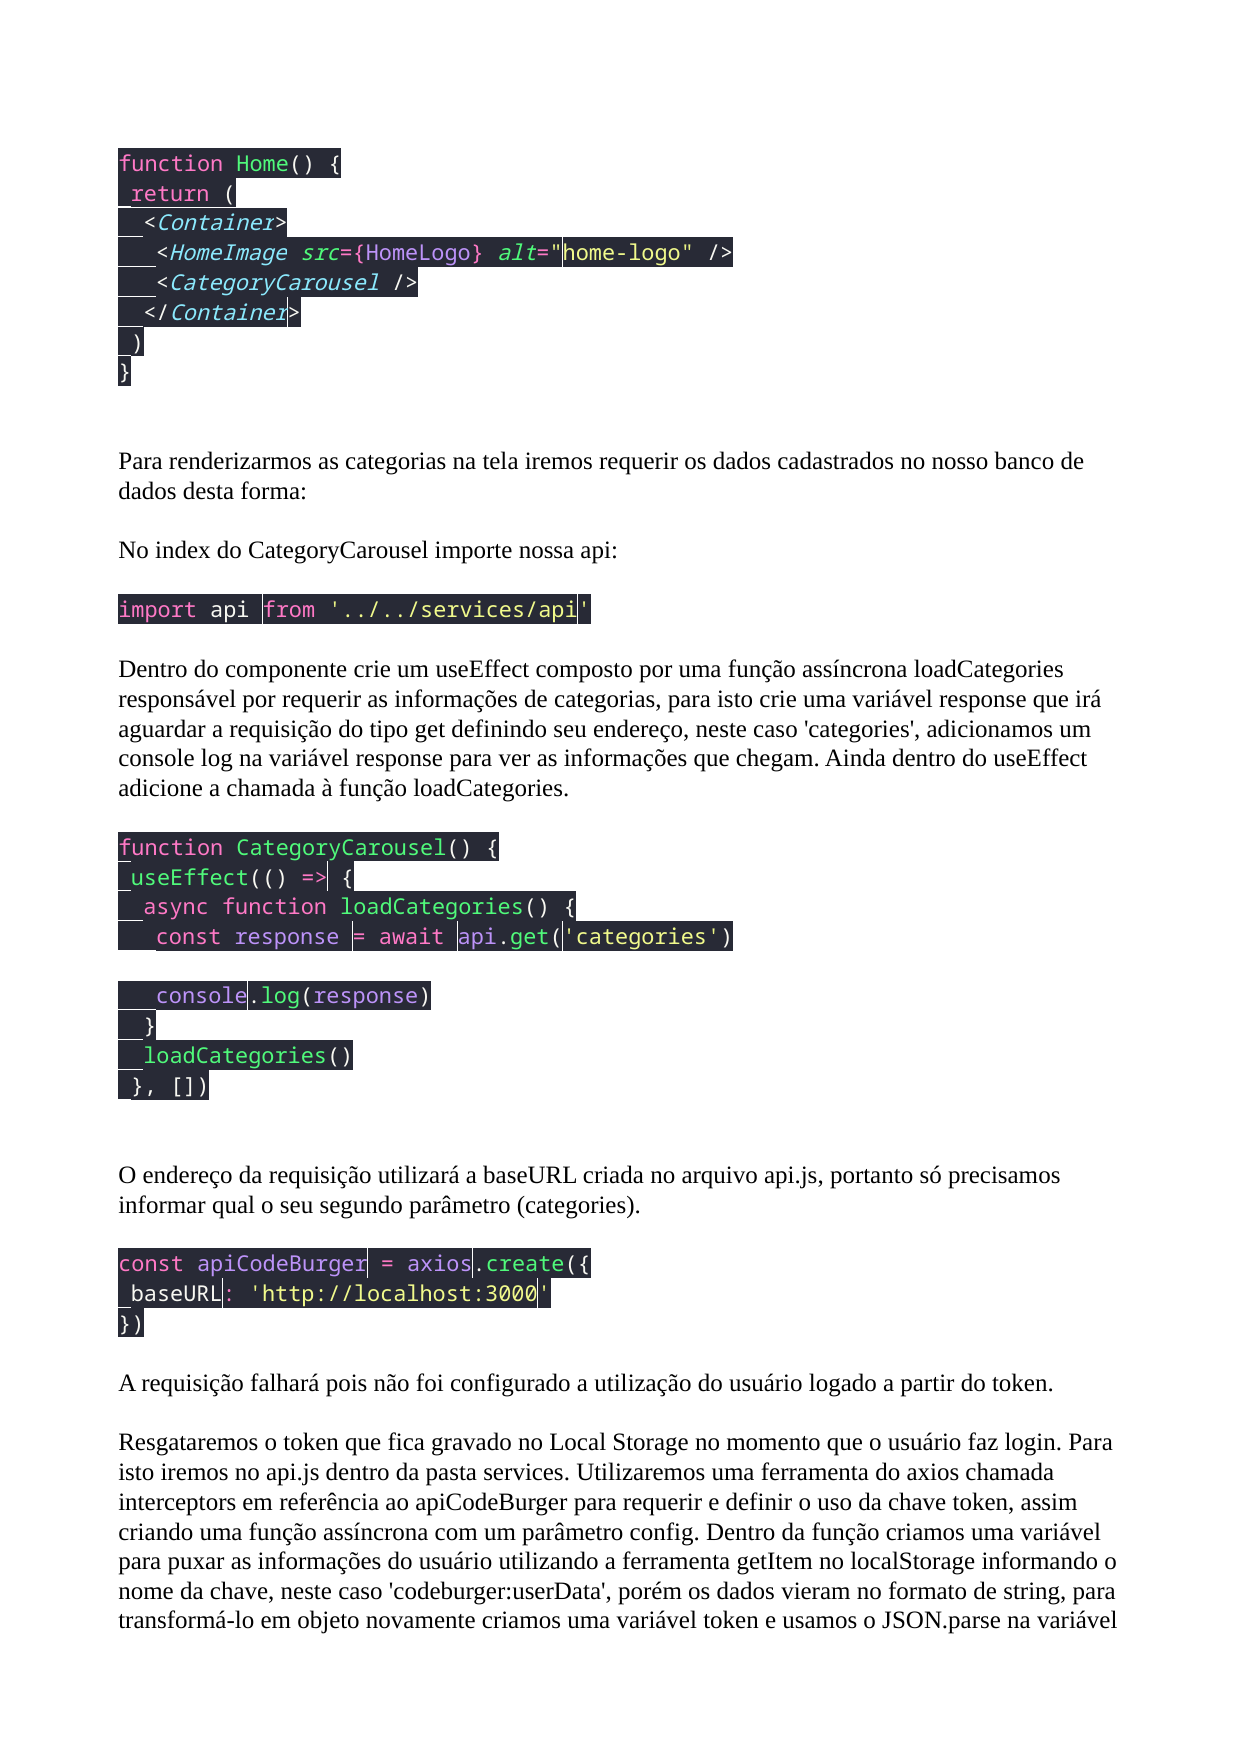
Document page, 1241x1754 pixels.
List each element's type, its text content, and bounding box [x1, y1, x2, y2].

text A requisição falhará pois não foi configurado a utilização do usuário logado a partir do token. [118, 1367, 1122, 1397]
text <CategoryCarousel /> [118, 267, 1122, 297]
text async function loadCategories() { [118, 891, 1122, 921]
text Dentro do componente crie um useEffect composto por uma função assíncrona loadCategories responsável por requerir as informações de categorias, para isto crie uma variável response que irá aguardar a requisição do tipo get definindo seu endereço, neste caso 'categories', adicionamos um console log na variável response para ver as informações que chegam. Ainda dentro do useEffect adicione a chamada à função loadCategories. [118, 653, 1122, 802]
text return ( [118, 178, 1122, 207]
text baseURL: 'http://localhost:3000' [118, 1278, 1122, 1308]
text No index do CategoryCarousel importe nossa api: [118, 534, 1122, 564]
text const apiCodeBurger = axios.create({ [118, 1248, 1122, 1278]
text useEffect(() => { [118, 861, 1122, 891]
text import api from '../../services/api' [118, 594, 1122, 624]
text Para renderizarmos as categorias na tela iremos requerir os dados cadastrados no nosso banco de dados desta forma: [118, 446, 1122, 505]
text }) [118, 1308, 1122, 1337]
text function CategoryCarousel() { [118, 832, 1122, 861]
text Resgataremos o token que fica gravado no Local Storage no momento que o usuário faz login. Para isto iremos no api.js dentro da pasta services. Utilizaremos uma ferramenta do axios chamada interceptors em referência ao apiCodeBurger para requerir e definir o uso da chave token, assim criando uma função assíncrona com um parâmetro config. Dentro da função criamos uma variável para puxar as informações do usuário utilizando a ferramenta getItem no localStorage informando o nome da chave, neste caso 'codeburger:userData', porém os dados vieram no formato de string, para transformá-lo em objeto novamente criamos uma variável token e usamos o JSON.parse na variável [118, 1427, 1122, 1634]
text <HomeImage src={HomeLogo} alt="home-logo" /> [118, 237, 1122, 267]
text function Home() { [118, 148, 1122, 178]
text const response = await api.get('categories') [118, 921, 1122, 951]
text console.log(response) [118, 981, 1122, 1010]
text loadCategories() [118, 1040, 1122, 1070]
text <Container> [118, 207, 1122, 237]
text </Container> [118, 297, 1122, 327]
text }, []) [118, 1070, 1122, 1100]
text } [118, 1010, 1122, 1040]
text O endereço da requisição utilizará a baseURL criada no arquivo api.js, portanto só precisamos informar qual o seu segundo parâmetro (categories). [118, 1159, 1122, 1218]
text } [118, 356, 1122, 386]
text ) [118, 327, 1122, 356]
